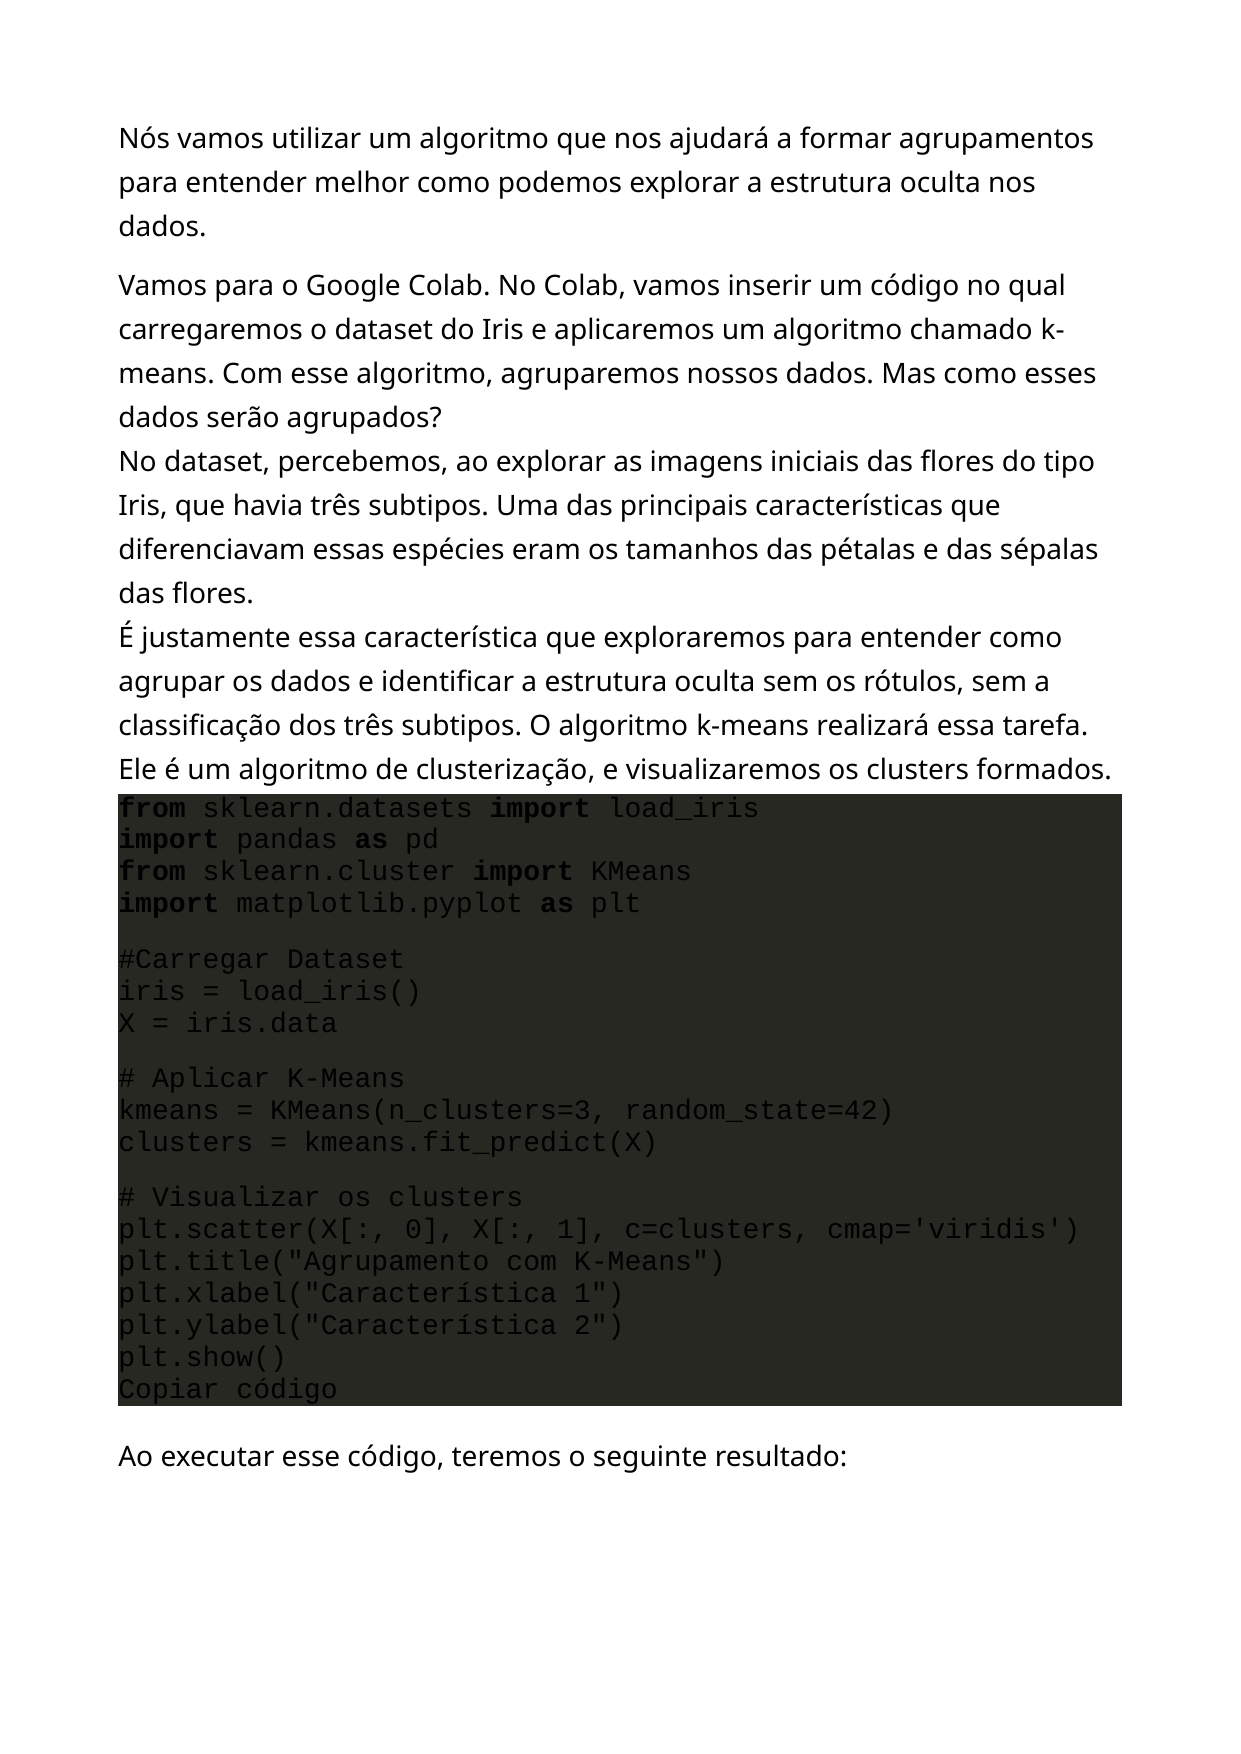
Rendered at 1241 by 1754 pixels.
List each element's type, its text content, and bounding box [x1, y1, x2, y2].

text import matplotlib.pyplot as plt [118, 889, 1122, 921]
text from sklearn.cluster import KMeans [118, 857, 1122, 889]
text No dataset, percebemos, ao explorar as imagens iniciais das flores do tipo Iris, que havia três subtipos. Uma das principais características que diferenciavam essas espécies eram os tamanhos das pétalas e das sépalas das flores. [118, 441, 1122, 612]
text # Aplicar K-Means [118, 1064, 1122, 1096]
text plt.ylabel("Característica 2") [118, 1311, 1122, 1343]
text # Visualizar os clusters [118, 1183, 1122, 1215]
text kmeans = KMeans(n_clusters=3, random_state=42) [118, 1096, 1122, 1128]
text import pandas as pd [118, 826, 1122, 857]
text É justamente essa característica que exploraremos para entender como agrupar os dados e identificar a estrutura oculta sem os rótulos, sem a classificação dos três subtipos. O algoritmo k-means realizará essa tarefa. Ele é um algoritmo de clusterização, e visualizaremos os clusters formados. [118, 617, 1122, 788]
text from sklearn.datasets import load_iris [118, 794, 1122, 826]
text Vamos para o Google Colab. No Colab, vamos inserir um código no qual carregaremos o dataset do Iris e aplicaremos um algoritmo chamado k-means. Com esse algoritmo, agruparemos nossos dados. Mas como esses dados serão agrupados? [118, 265, 1122, 435]
text plt.show() [118, 1343, 1122, 1374]
text #Carregar Dataset [118, 945, 1122, 977]
text plt.xlabel("Característica 1") [118, 1279, 1122, 1311]
text iris = load_iris() [118, 977, 1122, 1008]
text plt.title("Agrupamento com K-Means") [118, 1247, 1122, 1279]
text clusters = kmeans.fit_predict(X) [118, 1128, 1122, 1160]
text Ao executar esse código, teremos o seguinte resultado: [118, 1436, 1122, 1474]
text Nós vamos utilizar um algoritmo que nos ajudará a formar agrupamentos para entender melhor como podemos explorar a estrutura oculta nos dados. [118, 118, 1122, 244]
text plt.scatter(X[:, 0], X[:, 1], c=clusters, cmap='viridis') [118, 1215, 1122, 1247]
text Copiar código [118, 1374, 1122, 1406]
text X = iris.data [118, 1008, 1122, 1040]
